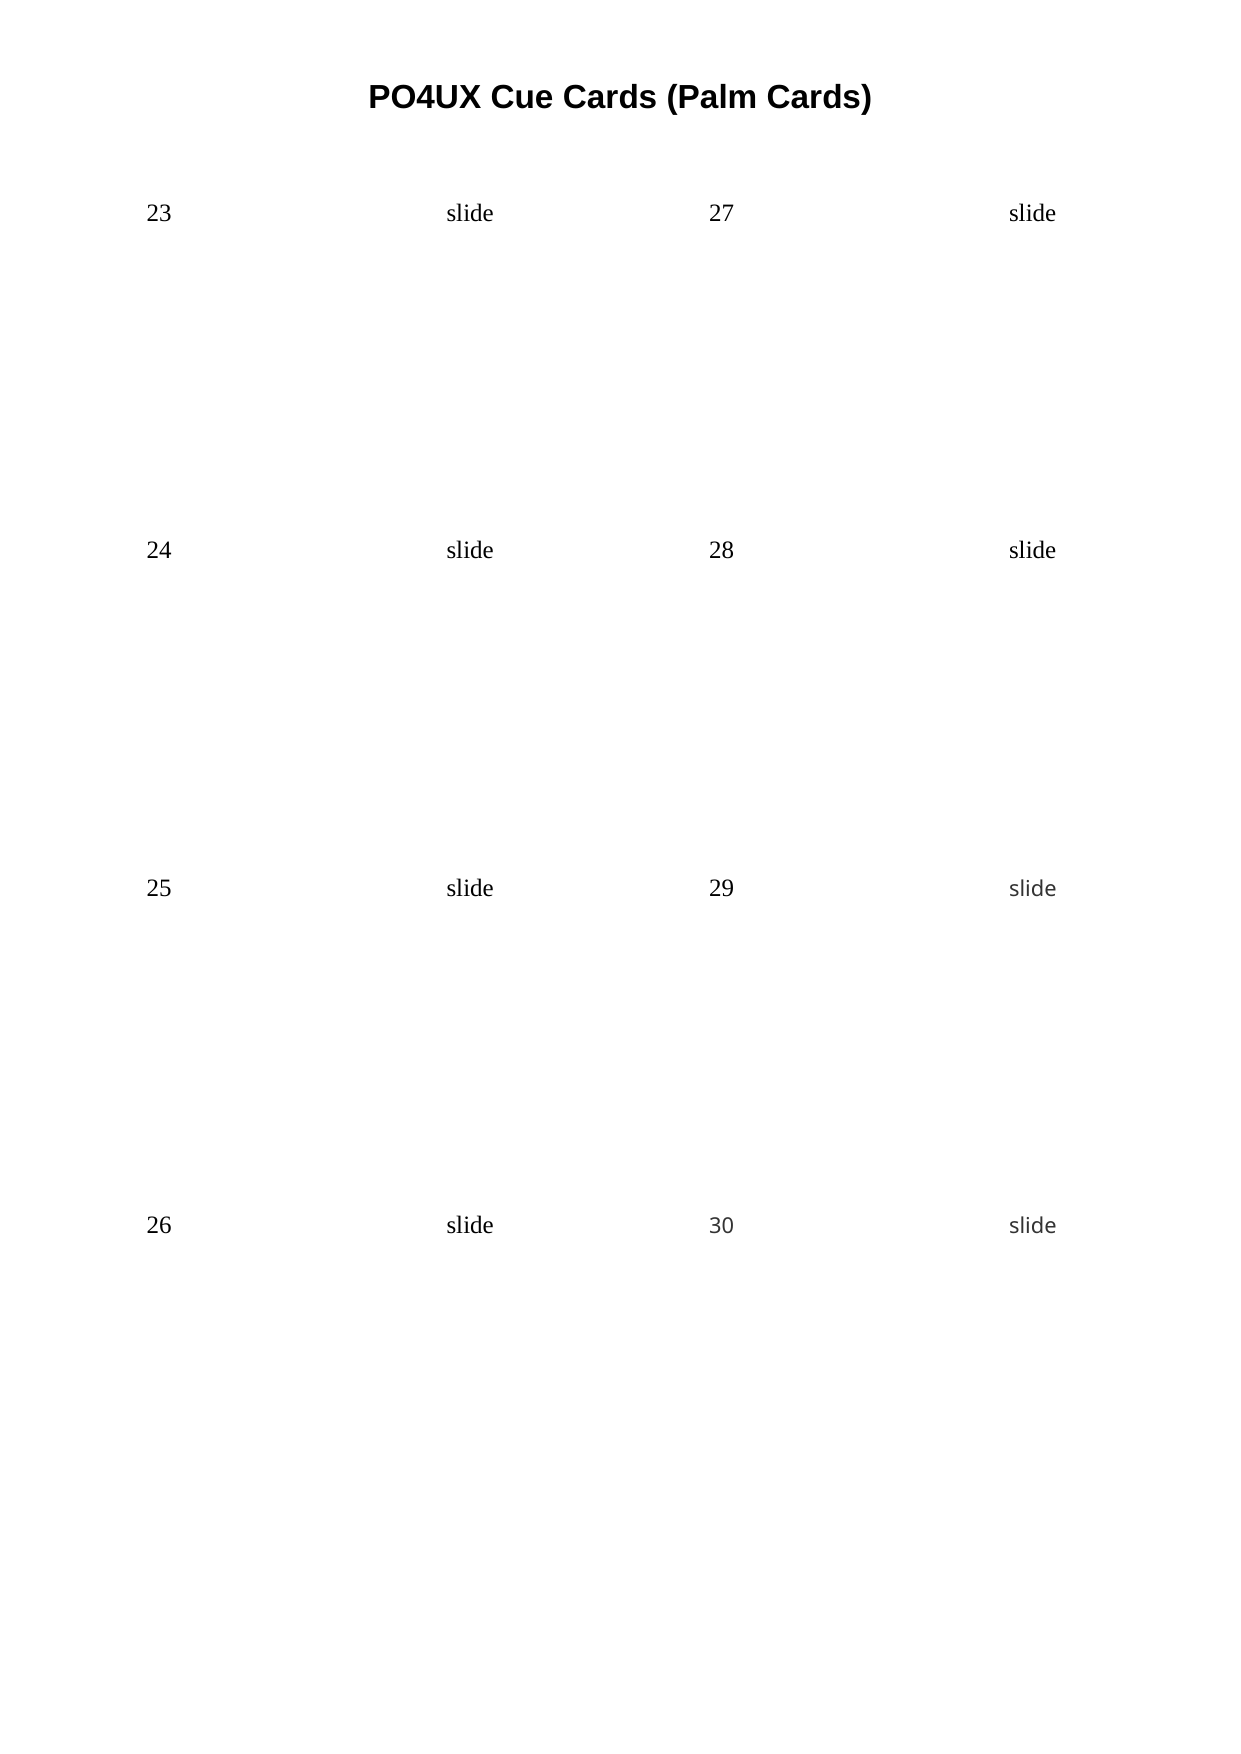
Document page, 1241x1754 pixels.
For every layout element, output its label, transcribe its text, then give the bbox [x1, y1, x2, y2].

text 28 slide [709, 535, 1127, 564]
text 26 slide [146, 1210, 565, 1239]
text PO4UX Cue Cards (Palm Cards) [118, 77, 1122, 115]
text 25 slide [146, 873, 565, 902]
text 27 slide [709, 198, 1127, 226]
text 29 slide [709, 873, 1127, 903]
text 23 slide [146, 198, 565, 226]
text 30 slide [709, 1210, 1127, 1240]
text 24 slide [146, 535, 565, 564]
